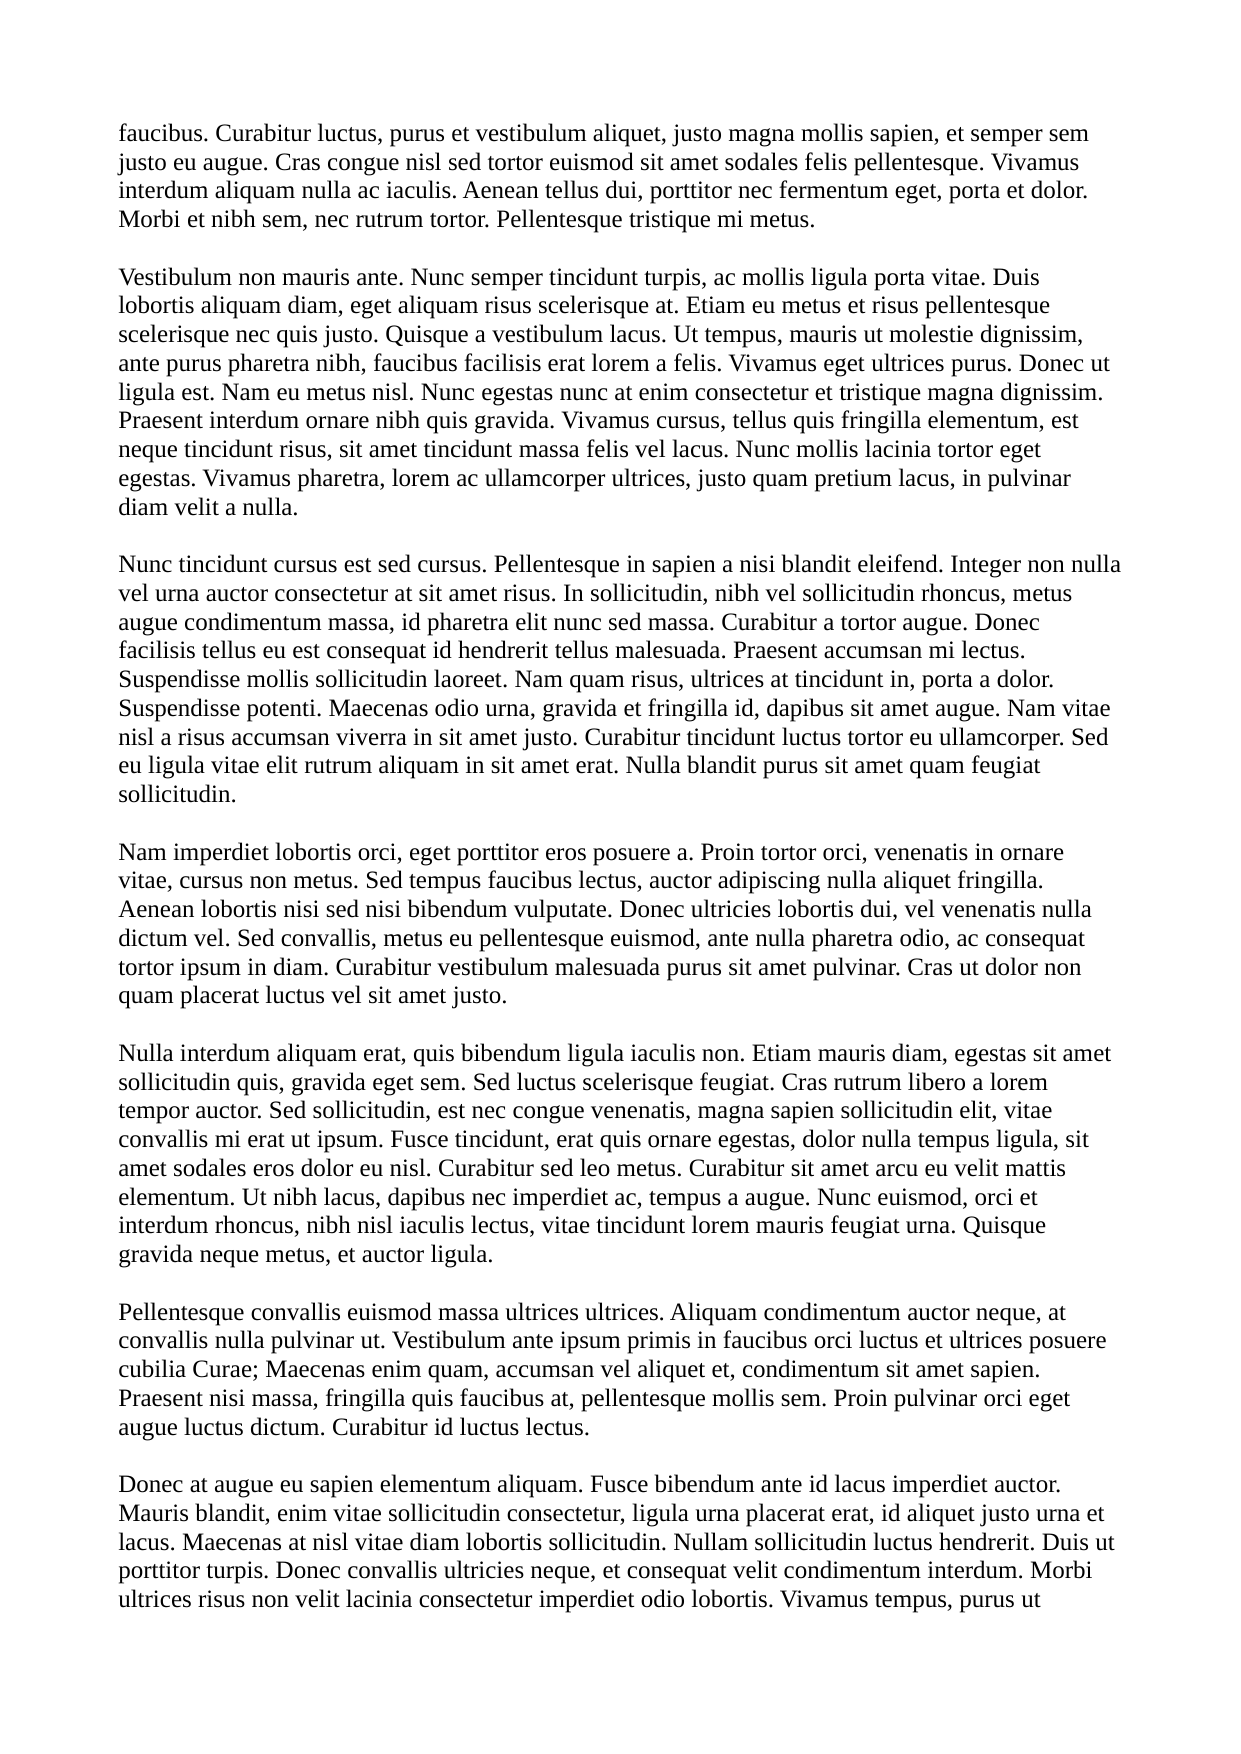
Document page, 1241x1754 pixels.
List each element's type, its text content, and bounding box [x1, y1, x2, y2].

text faucibus. Curabitur luctus, purus et vestibulum aliquet, justo magna mollis sapien, et semper sem justo eu augue. Cras congue nisl sed tortor euismod sit amet sodales felis pellentesque. Vivamus interdum aliquam nulla ac iaculis. Aenean tellus dui, porttitor nec fermentum eget, porta et dolor. Morbi et nibh sem, nec rutrum tortor. Pellentesque tristique mi metus. [118, 118, 1122, 233]
text Nunc tincidunt cursus est sed cursus. Pellentesque in sapien a nisi blandit eleifend. Integer non nulla vel urna auctor consectetur at sit amet risus. In sollicitudin, nibh vel sollicitudin rhoncus, metus augue condimentum massa, id pharetra elit nunc sed massa. Curabitur a tortor augue. Donec facilisis tellus eu est consequat id hendrerit tellus malesuada. Praesent accumsan mi lectus. Suspendisse mollis sollicitudin laoreet. Nam quam risus, ultrices at tincidunt in, porta a dolor. Suspendisse potenti. Maecenas odio urna, gravida et fringilla id, dapibus sit amet augue. Nam vitae nisl a risus accumsan viverra in sit amet justo. Curabitur tincidunt luctus tortor eu ullamcorper. Sed eu ligula vitae elit rutrum aliquam in sit amet erat. Nulla blandit purus sit amet quam feugiat sollicitudin. [118, 549, 1122, 808]
text Nam imperdiet lobortis orci, eget porttitor eros posuere a. Proin tortor orci, venenatis in ornare vitae, cursus non metus. Sed tempus faucibus lectus, auctor adipiscing nulla aliquet fringilla. Aenean lobortis nisi sed nisi bibendum vulputate. Donec ultricies lobortis dui, vel venenatis nulla dictum vel. Sed convallis, metus eu pellentesque euismod, ante nulla pharetra odio, ac consequat tortor ipsum in diam. Curabitur vestibulum malesuada purus sit amet pulvinar. Cras ut dolor non quam placerat luctus vel sit amet justo. [118, 837, 1122, 1009]
text Vestibulum non mauris ante. Nunc semper tincidunt turpis, ac mollis ligula porta vitae. Duis lobortis aliquam diam, eget aliquam risus scelerisque at. Etiam eu metus et risus pellentesque scelerisque nec quis justo. Quisque a vestibulum lacus. Ut tempus, mauris ut molestie dignissim, ante purus pharetra nibh, faucibus facilisis erat lorem a felis. Vivamus eget ultrices purus. Donec ut ligula est. Nam eu metus nisl. Nunc egestas nunc at enim consectetur et tristique magna dignissim. Praesent interdum ornare nibh quis gravida. Vivamus cursus, tellus quis fringilla elementum, est neque tincidunt risus, sit amet tincidunt massa felis vel lacus. Nunc mollis lacinia tortor eget egestas. Vivamus pharetra, lorem ac ullamcorper ultrices, justo quam pretium lacus, in pulvinar diam velit a nulla. [118, 262, 1122, 521]
text Nulla interdum aliquam erat, quis bibendum ligula iaculis non. Etiam mauris diam, egestas sit amet sollicitudin quis, gravida eget sem. Sed luctus scelerisque feugiat. Cras rutrum libero a lorem tempor auctor. Sed sollicitudin, est nec congue venenatis, magna sapien sollicitudin elit, vitae convallis mi erat ut ipsum. Fusce tincidunt, erat quis ornare egestas, dolor nulla tempus ligula, sit amet sodales eros dolor eu nisl. Curabitur sed leo metus. Curabitur sit amet arcu eu velit mattis elementum. Ut nibh lacus, dapibus nec imperdiet ac, tempus a augue. Nunc euismod, orci et interdum rhoncus, nibh nisl iaculis lectus, vitae tincidunt lorem mauris feugiat urna. Quisque gravida neque metus, et auctor ligula. [118, 1038, 1122, 1268]
text Pellentesque convallis euismod massa ultrices ultrices. Aliquam condimentum auctor neque, at convallis nulla pulvinar ut. Vestibulum ante ipsum primis in faucibus orci luctus et ultrices posuere cubilia Curae; Maecenas enim quam, accumsan vel aliquet et, condimentum sit amet sapien. Praesent nisi massa, fringilla quis faucibus at, pellentesque mollis sem. Proin pulvinar orci eget augue luctus dictum. Curabitur id luctus lectus. [118, 1297, 1122, 1441]
text Donec at augue eu sapien elementum aliquam. Fusce bibendum ante id lacus imperdiet auctor. Mauris blandit, enim vitae sollicitudin consectetur, ligula urna placerat erat, id aliquet justo urna et lacus. Maecenas at nisl vitae diam lobortis sollicitudin. Nullam sollicitudin luctus hendrerit. Duis ut porttitor turpis. Donec convallis ultricies neque, et consequat velit condimentum interdum. Morbi ultrices risus non velit lacinia consectetur imperdiet odio lobortis. Vivamus tempus, purus ut [118, 1469, 1122, 1613]
